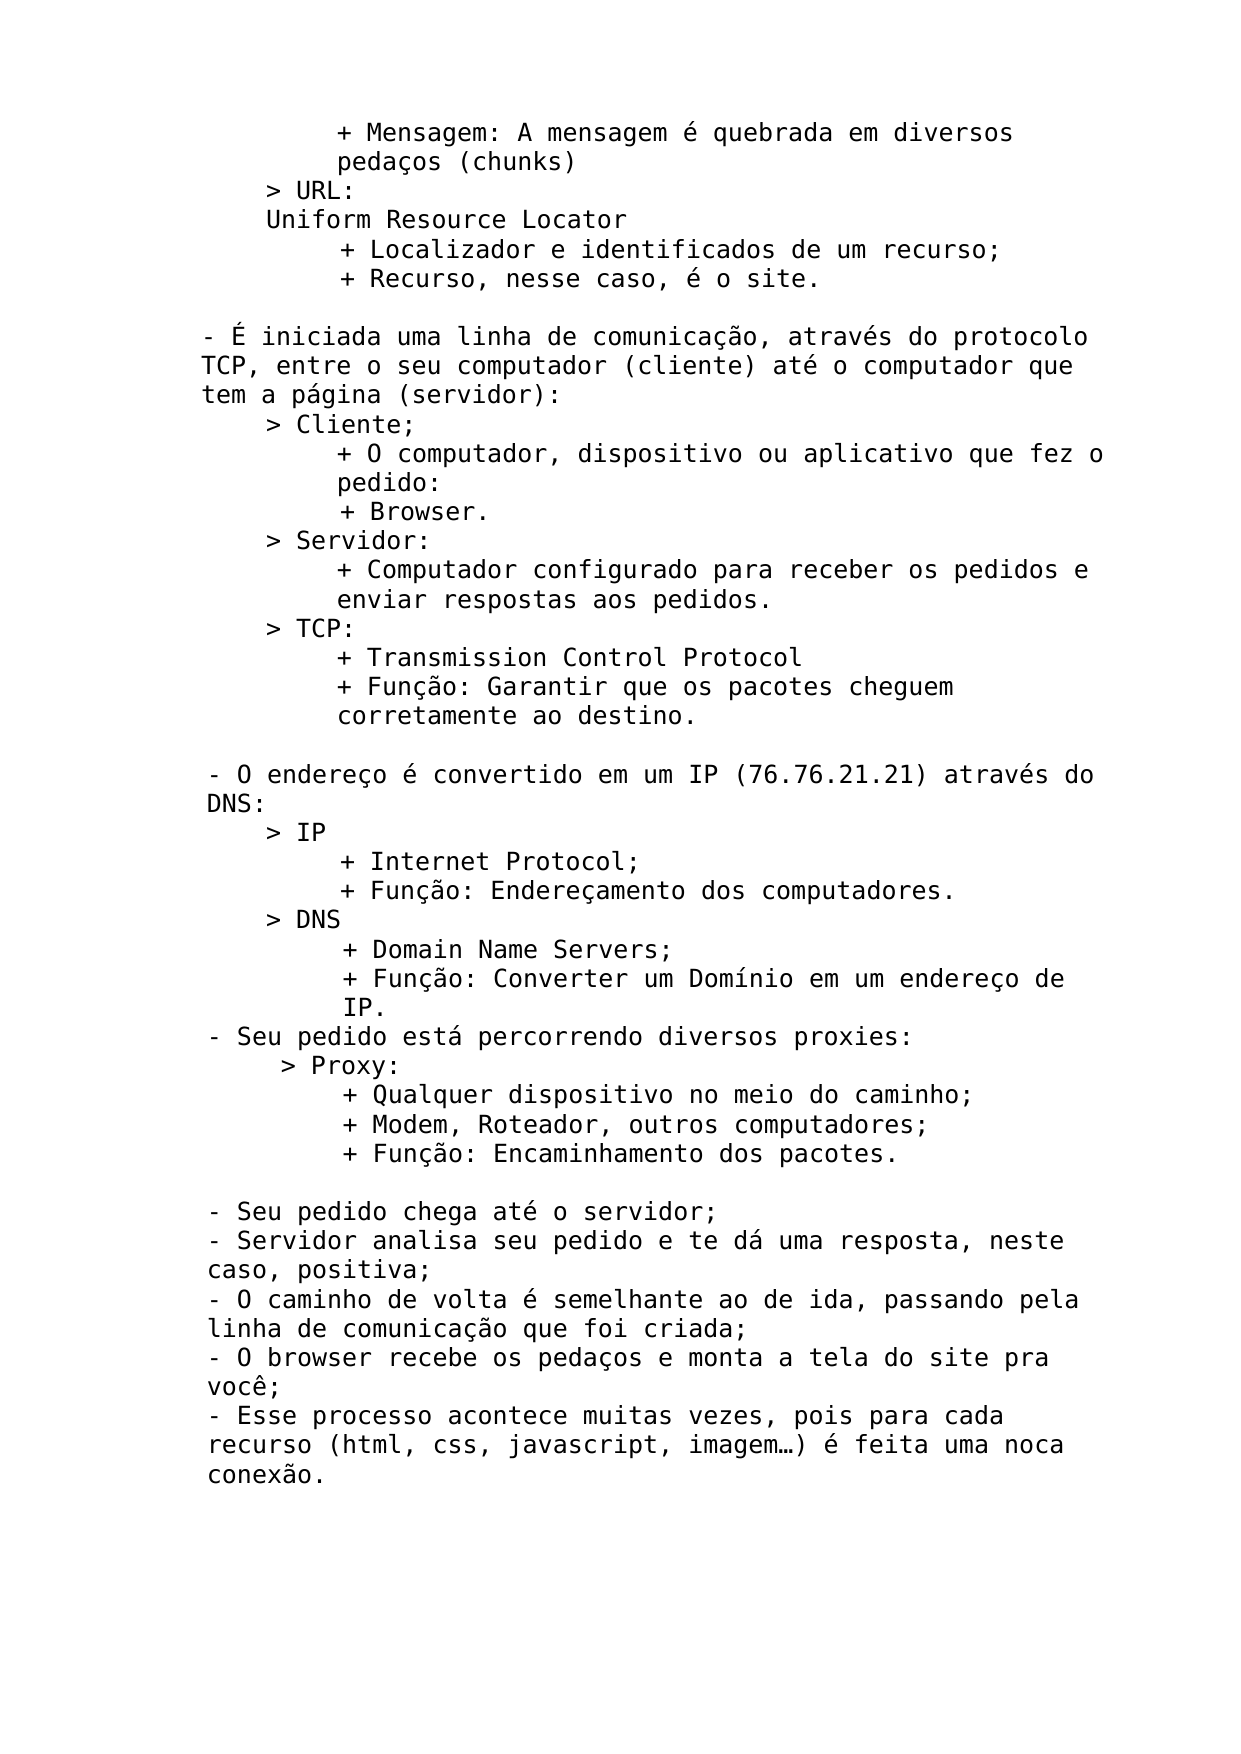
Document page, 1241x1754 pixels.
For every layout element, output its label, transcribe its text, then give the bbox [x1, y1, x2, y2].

text - Seu pedido chega até o servidor; [207, 1197, 1122, 1226]
text + O computador, dispositivo ou aplicativo que fez o pedido: [337, 439, 1122, 497]
text - Esse processo acontece muitas vezes, pois para cada recurso (html, css, javascript, imagem…) é feita uma noca conexão. [207, 1401, 1122, 1489]
text + Recurso, nesse caso, é o site. [118, 264, 1122, 293]
text - O endereço é convertido em um IP (76.76.21.21) através do DNS: [207, 760, 1122, 818]
text + Domain Name Servers; [342, 935, 1122, 964]
text > Cliente; [118, 410, 1122, 439]
text > Proxy: [207, 1051, 1122, 1081]
text + Browser. [118, 497, 1122, 526]
text + Internet Protocol; [118, 847, 1122, 876]
text - O browser recebe os pedaços e monta a tela do site pra você; [207, 1343, 1122, 1401]
text + Função: Endereçamento dos computadores. [118, 876, 1122, 906]
text > URL: [118, 176, 1122, 206]
text > DNS [118, 906, 1122, 935]
text > Servidor: [118, 526, 1122, 556]
text - O caminho de volta é semelhante ao de ida, passando pela linha de comunicação que foi criada; [207, 1285, 1122, 1343]
text + Modem, Roteador, outros computadores; [342, 1110, 1122, 1139]
text + Mensagem: A mensagem é quebrada em diversos pedaços (chunks) [337, 118, 1122, 176]
text + Localizador e identificados de um recurso; [118, 235, 1122, 264]
text - Servidor analisa seu pedido e te dá uma resposta, neste caso, positiva; [207, 1226, 1122, 1285]
text + Computador configurado para receber os pedidos e enviar respostas aos pedidos. [337, 556, 1122, 614]
text + Função: Garantir que os pacotes cheguem corretamente ao destino. [337, 672, 1122, 731]
text + Transmission Control Protocol [337, 643, 1122, 672]
text - É iniciada uma linha de comunicação, através do protocolo TCP, entre o seu computador (cliente) até o computador que tem a página (servidor): [201, 322, 1122, 410]
text Uniform Resource Locator [118, 206, 1122, 235]
text > IP [118, 818, 1122, 847]
text - Seu pedido está percorrendo diversos proxies: [207, 1022, 1122, 1051]
text > TCP: [118, 614, 1122, 643]
text + Função: Converter um Domínio em um endereço de IP. [342, 964, 1122, 1022]
text + Qualquer dispositivo no meio do caminho; [342, 1081, 1122, 1110]
text + Função: Encaminhamento dos pacotes. [342, 1139, 1122, 1168]
